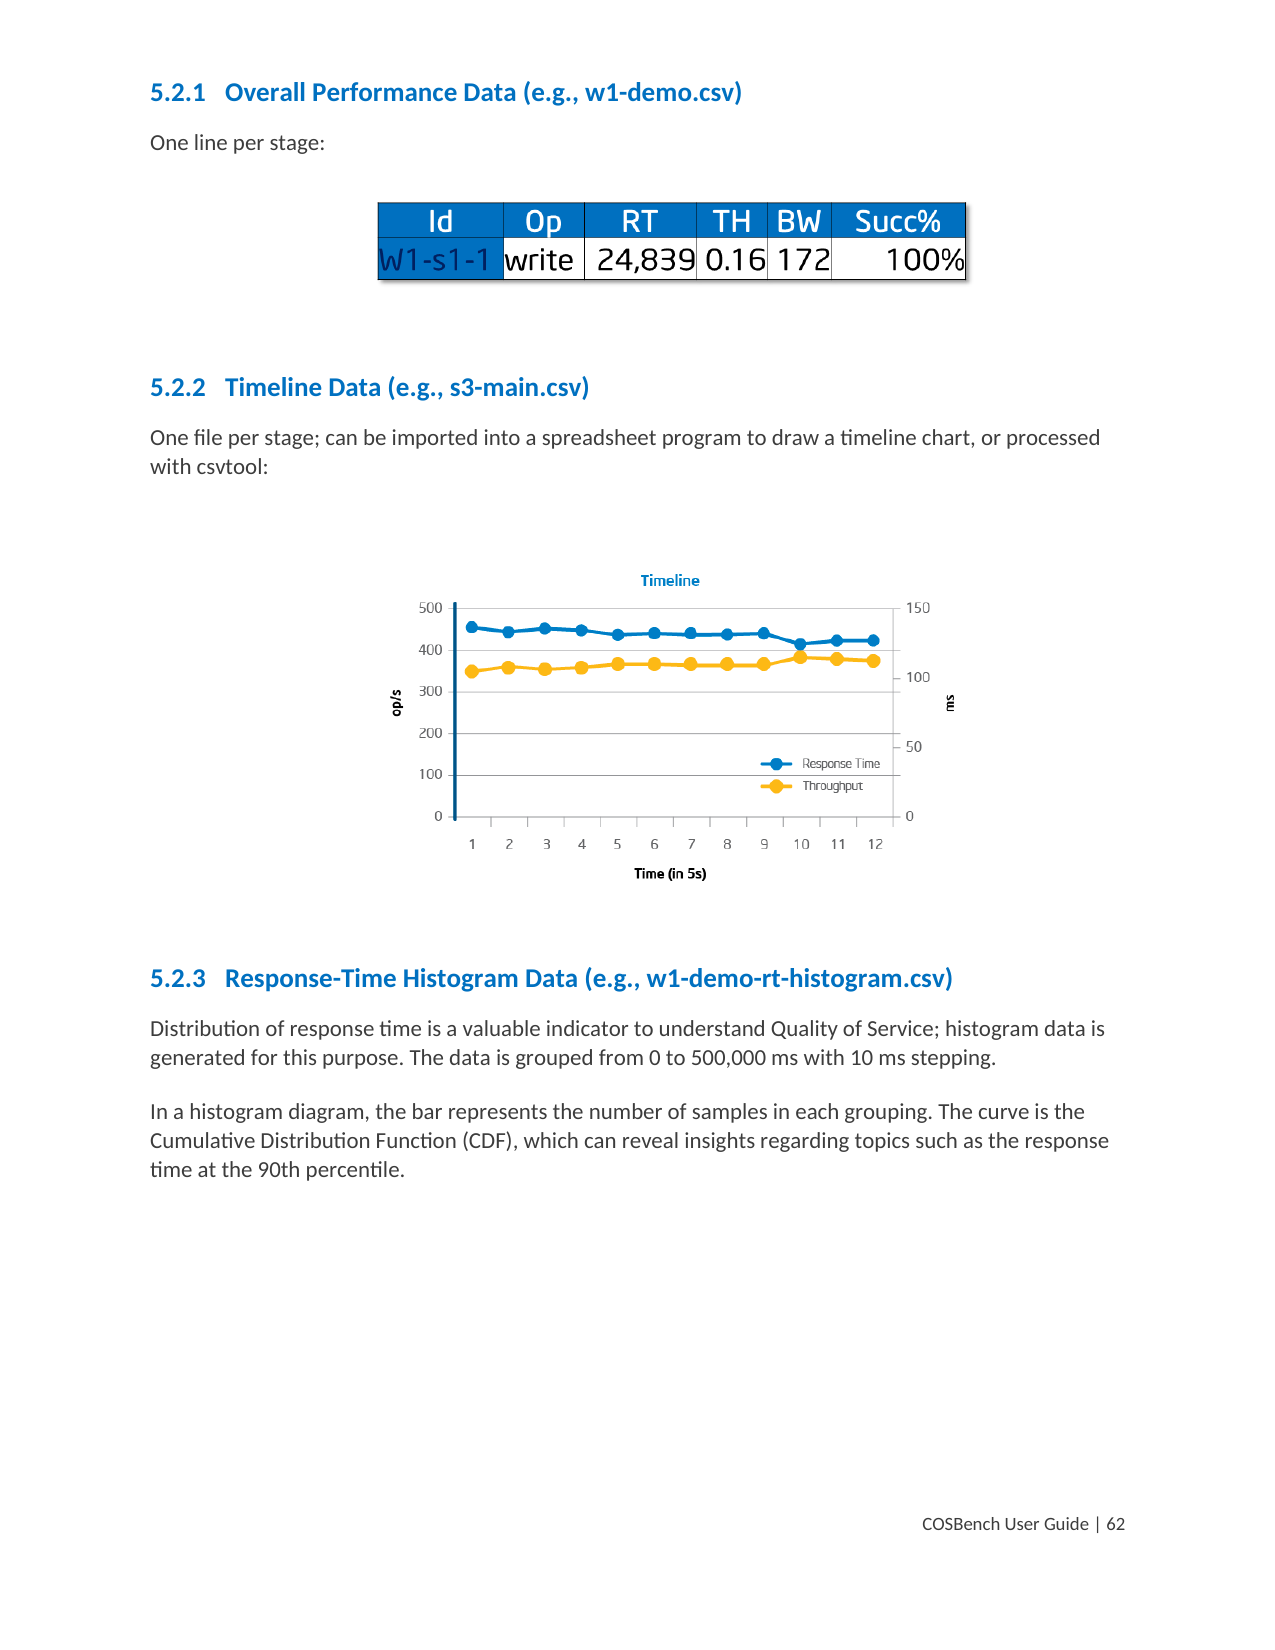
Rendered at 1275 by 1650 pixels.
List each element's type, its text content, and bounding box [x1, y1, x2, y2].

text One file per stage; can be imported into a spreadsheet program to draw a timeline chart, or processed with csvtool: [150, 423, 1125, 480]
picture [375, 194, 975, 294]
picture [385, 518, 965, 885]
text One line per stage: [150, 128, 1125, 156]
text Distribution of response time is a valuable indicator to understand Quality of Service; histogram data is generated for this purpose. The data is grouped from 0 to 500,000 ms with 10 ms stepping. [150, 1014, 1125, 1071]
subtitle Response-Time Histogram Data (e.g., w1-demo-rt-histogram.csv) [150, 961, 1125, 994]
subtitle Overall Performance Data (e.g., w1-demo.csv) [150, 75, 1125, 108]
text In a histogram diagram, the bar represents the number of samples in each grouping. The curve is the Cumulative Distribution Function (CDF), which can reveal insights regarding topics such as the response time at the 90th percentile. [150, 1097, 1125, 1183]
subtitle Timeline Data (e.g., s3-main.csv) [150, 370, 1125, 403]
